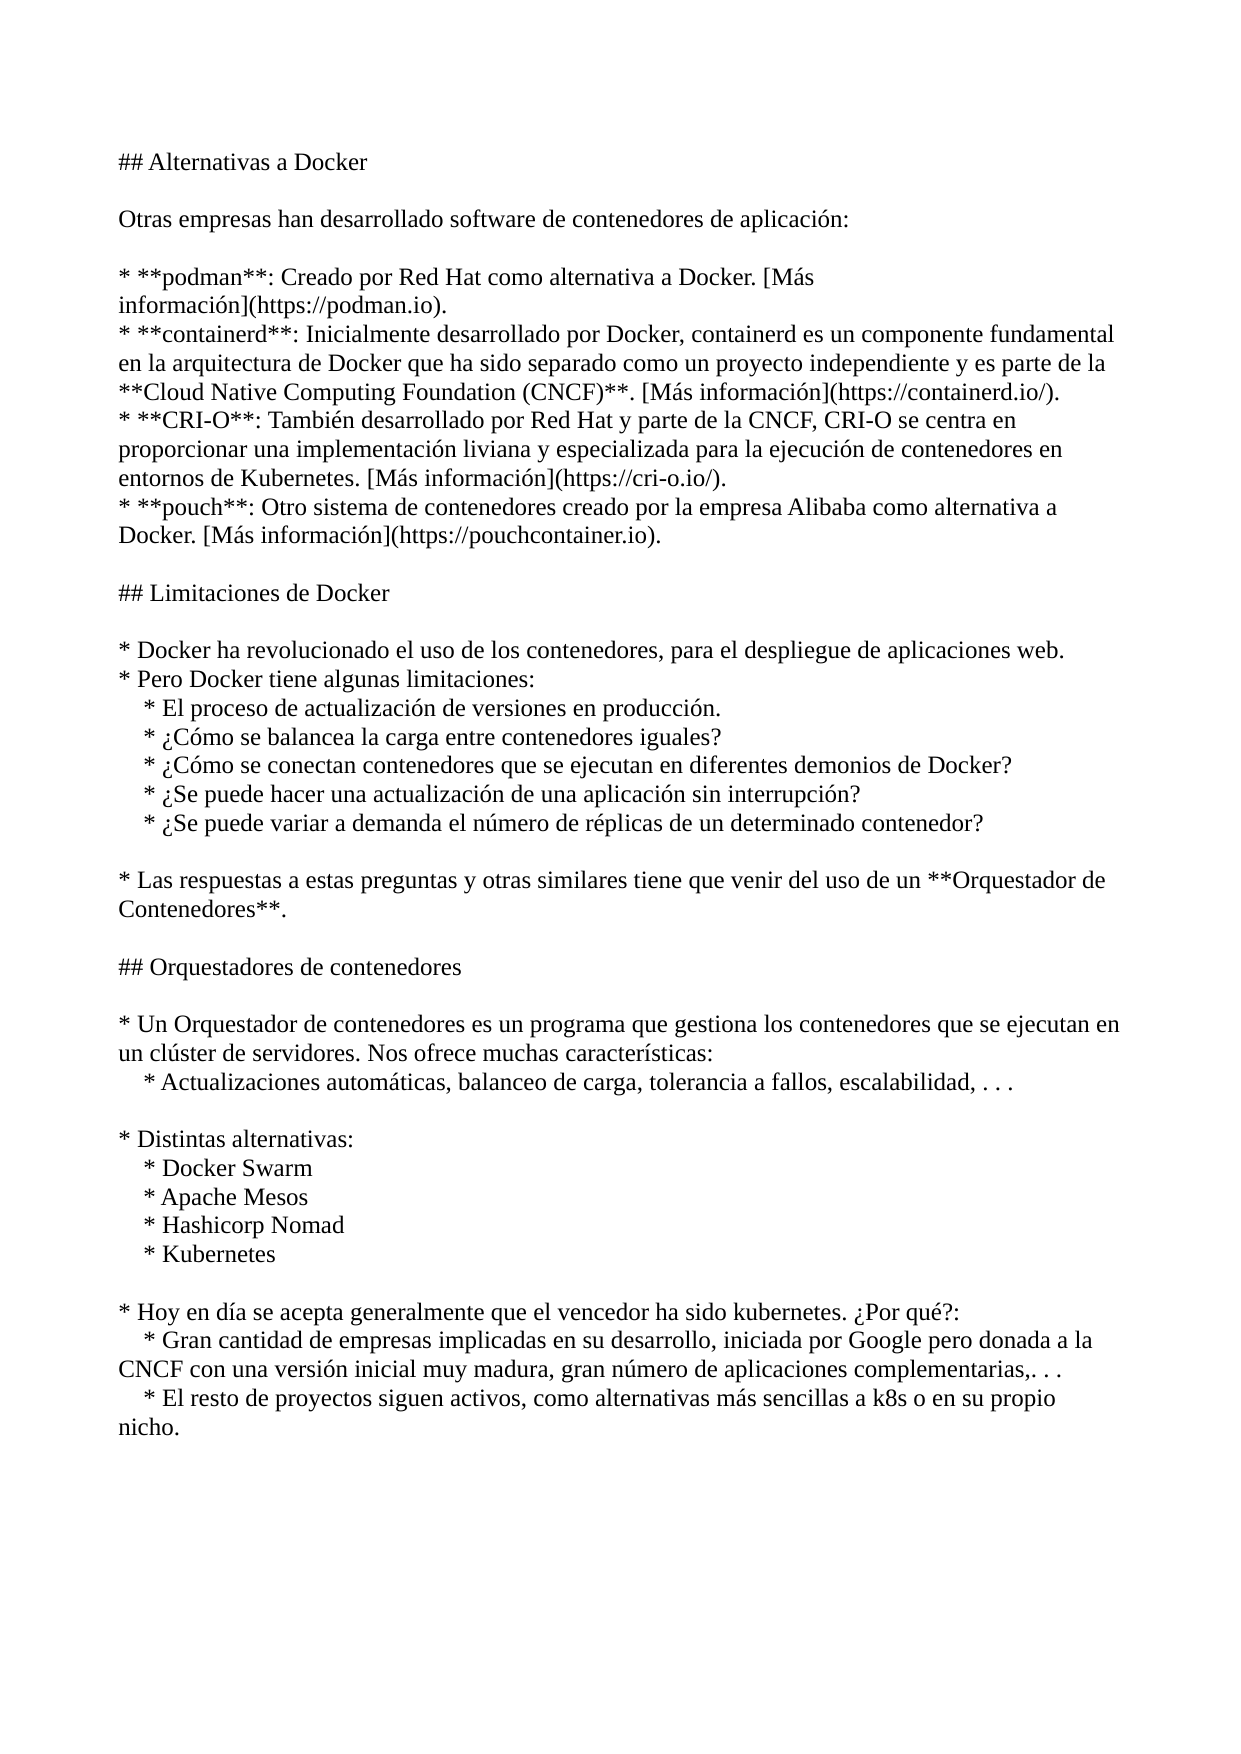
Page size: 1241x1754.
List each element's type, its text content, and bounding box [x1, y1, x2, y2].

text * El resto de proyectos siguen activos, como alternativas más sencillas a k8s o en su propio nicho. [118, 1383, 1122, 1441]
text * ¿Se puede hacer una actualización de una aplicación sin interrupción? [118, 779, 1122, 808]
text * Docker Swarm [118, 1153, 1122, 1182]
text * Distintas alternativas: [118, 1124, 1122, 1153]
text * Kubernetes [118, 1239, 1122, 1268]
text * Un Orquestador de contenedores es un programa que gestiona los contenedores que se ejecutan en un clúster de servidores. Nos ofrece muchas características: [118, 1009, 1122, 1067]
text * Gran cantidad de empresas implicadas en su desarrollo, iniciada por Google pero donada a la CNCF con una versión inicial muy madura, gran número de aplicaciones complementarias,. . . [118, 1326, 1122, 1383]
text * **podman**: Creado por Red Hat como alternativa a Docker. [Más información](https://podman.io). [118, 262, 1122, 319]
text * ¿Cómo se balancea la carga entre contenedores iguales? [118, 722, 1122, 751]
text ## Limitaciones de Docker [118, 578, 1122, 607]
text * **pouch**: Otro sistema de contenedores creado por la empresa Alibaba como alternativa a Docker. [Más información](https://pouchcontainer.io). [118, 492, 1122, 549]
text * **CRI-O**: También desarrollado por Red Hat y parte de la CNCF, CRI-O se centra en proporcionar una implementación liviana y especializada para la ejecución de contenedores en entornos de Kubernetes. [Más información](https://cri-o.io/). [118, 406, 1122, 492]
text * Apache Mesos [118, 1182, 1122, 1211]
text * Hoy en día se acepta generalmente que el vencedor ha sido kubernetes. ¿Por qué?: [118, 1297, 1122, 1326]
text ## Orquestadores de contenedores [118, 952, 1122, 981]
text * Las respuestas a estas preguntas y otras similares tiene que venir del uso de un **Orquestador de Contenedores**. [118, 866, 1122, 923]
text * ¿Cómo se conectan contenedores que se ejecutan en diferentes demonios de Docker? [118, 751, 1122, 779]
text * Hashicorp Nomad [118, 1211, 1122, 1239]
text * Docker ha revolucionado el uso de los contenedores, para el despliegue de aplicaciones web. [118, 636, 1122, 664]
text Otras empresas han desarrollado software de contenedores de aplicación: [118, 204, 1122, 233]
text * Pero Docker tiene algunas limitaciones: [118, 664, 1122, 693]
text * Actualizaciones automáticas, balanceo de carga, tolerancia a fallos, escalabilidad, . . . [118, 1067, 1122, 1096]
text ## Alternativas a Docker [118, 147, 1122, 176]
text * ¿Se puede variar a demanda el número de réplicas de un determinado contenedor? [118, 808, 1122, 837]
text * El proceso de actualización de versiones en producción. [118, 693, 1122, 722]
text * **containerd**: Inicialmente desarrollado por Docker, containerd es un componente fundamental en la arquitectura de Docker que ha sido separado como un proyecto independiente y es parte de la **Cloud Native Computing Foundation (CNCF)**. [Más información](https://containerd.io/). [118, 319, 1122, 406]
